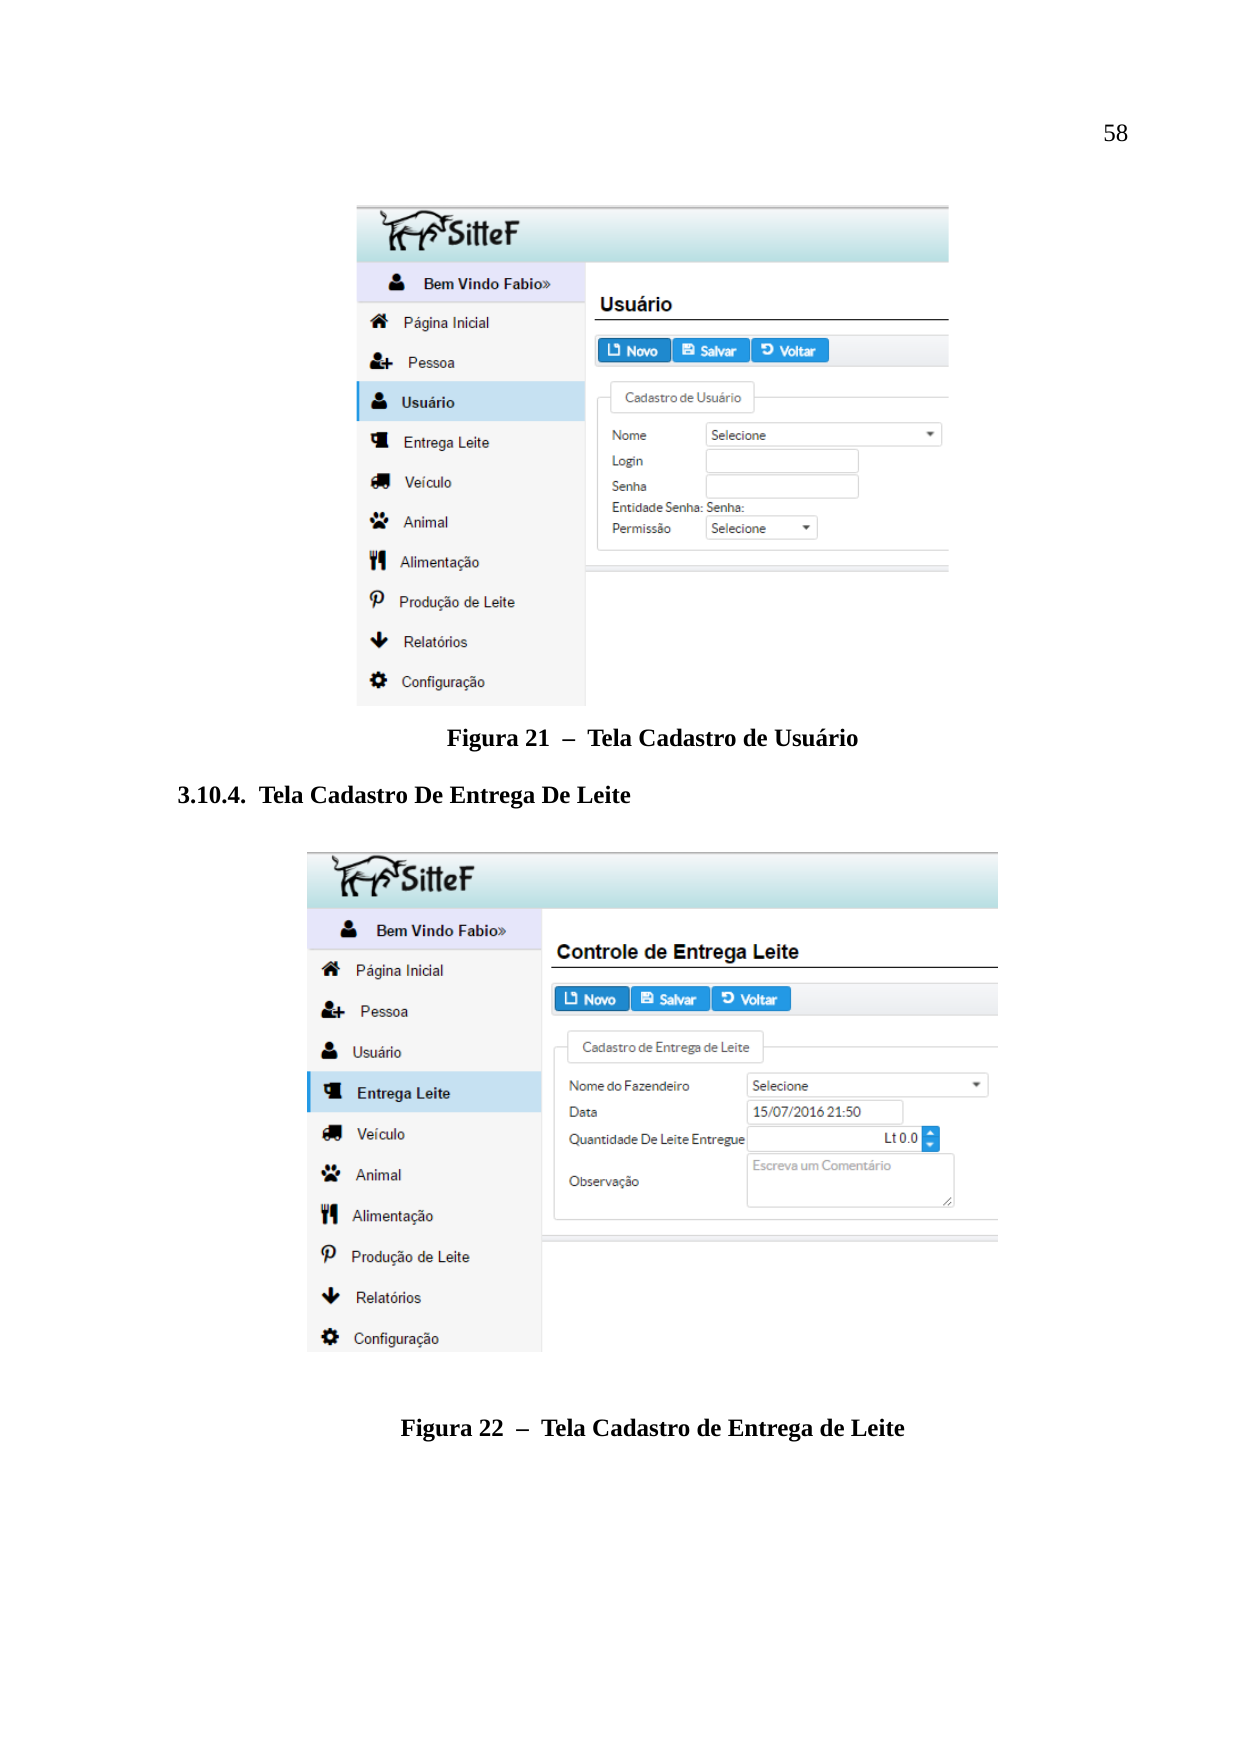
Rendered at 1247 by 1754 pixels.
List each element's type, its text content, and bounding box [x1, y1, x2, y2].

picture [356, 205, 949, 706]
picture [307, 852, 998, 1352]
text Figura 22 – Tela Cadastro de Entrega de Leite [177, 1413, 1128, 1441]
text Figura 21 – Tela Cadastro de Usuário [177, 723, 1128, 751]
subtitle Tela cadastro de entrega de leite [177, 780, 1128, 809]
